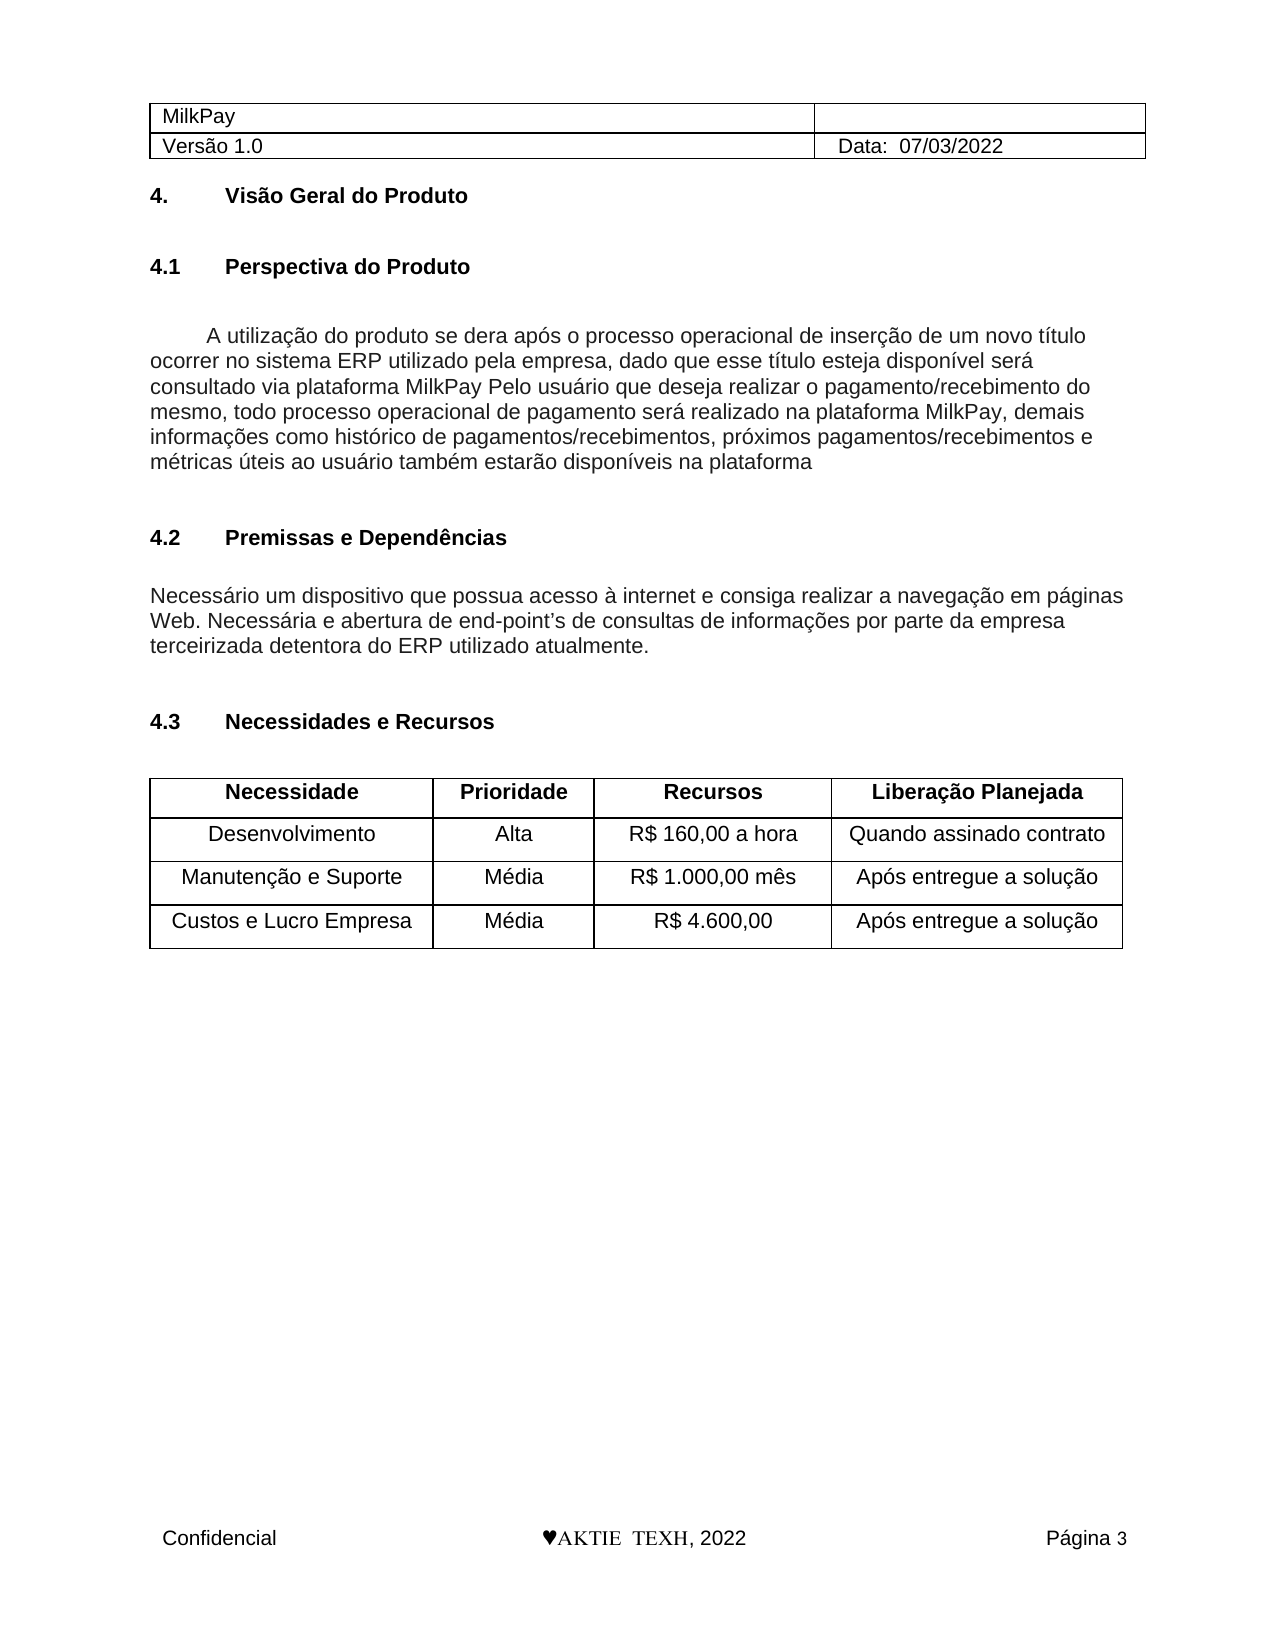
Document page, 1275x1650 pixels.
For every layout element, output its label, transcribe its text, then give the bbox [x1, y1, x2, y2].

subtitle Necessidades e Recursos [150, 708, 1125, 734]
table_cell R$ 160,00 a hora [595, 819, 831, 861]
table_cell R$ 1.000,00 mês [595, 862, 831, 904]
table_cell Quando assinado contrato [832, 819, 1122, 861]
table_cell Alta [434, 819, 593, 861]
subtitle Perspectiva do Produto [150, 254, 1125, 279]
table_cell Desenvolvimento [151, 819, 432, 861]
table_cell Custos e Lucro Empresa [151, 906, 432, 948]
subtitle Premissas e Dependências [150, 524, 1125, 550]
table_cell R$ 4.600,00 [595, 906, 831, 948]
table_header Recursos [595, 779, 831, 817]
table_header Prioridade [434, 779, 593, 817]
table_cell Média [434, 906, 593, 948]
table_cell Após entregue a solução [832, 906, 1122, 948]
table_cell Média [434, 862, 593, 904]
table_cell Manutenção e Suporte [151, 862, 432, 904]
table_header Necessidade [151, 779, 432, 817]
table_header Liberação Planejada [832, 779, 1122, 817]
text A utilização do produto se dera após o processo operacional de inserção de um novo título ocorrer no sistema ERP utilizado pela empresa, dado que esse título esteja disponível será consultado via plataforma MilkPay Pelo usuário que deseja realizar o pagamento/recebimento do mesmo, todo processo operacional de pagamento será realizado na plataforma MilkPay, demais informações como histórico de pagamentos/recebimentos, próximos pagamentos/recebimentos e métricas úteis ao usuário também estarão disponíveis na plataforma [150, 323, 1125, 474]
subtitle Visão Geral do Produto [150, 183, 1125, 208]
table_cell Após entregue a solução [832, 862, 1122, 904]
text Necessário um dispositivo que possua acesso à internet e consiga realizar a navegação em páginas Web. Necessária e abertura de end-point’s de consultas de informações por parte da empresa terceirizada detentora do ERP utilizado atualmente. [150, 583, 1125, 658]
